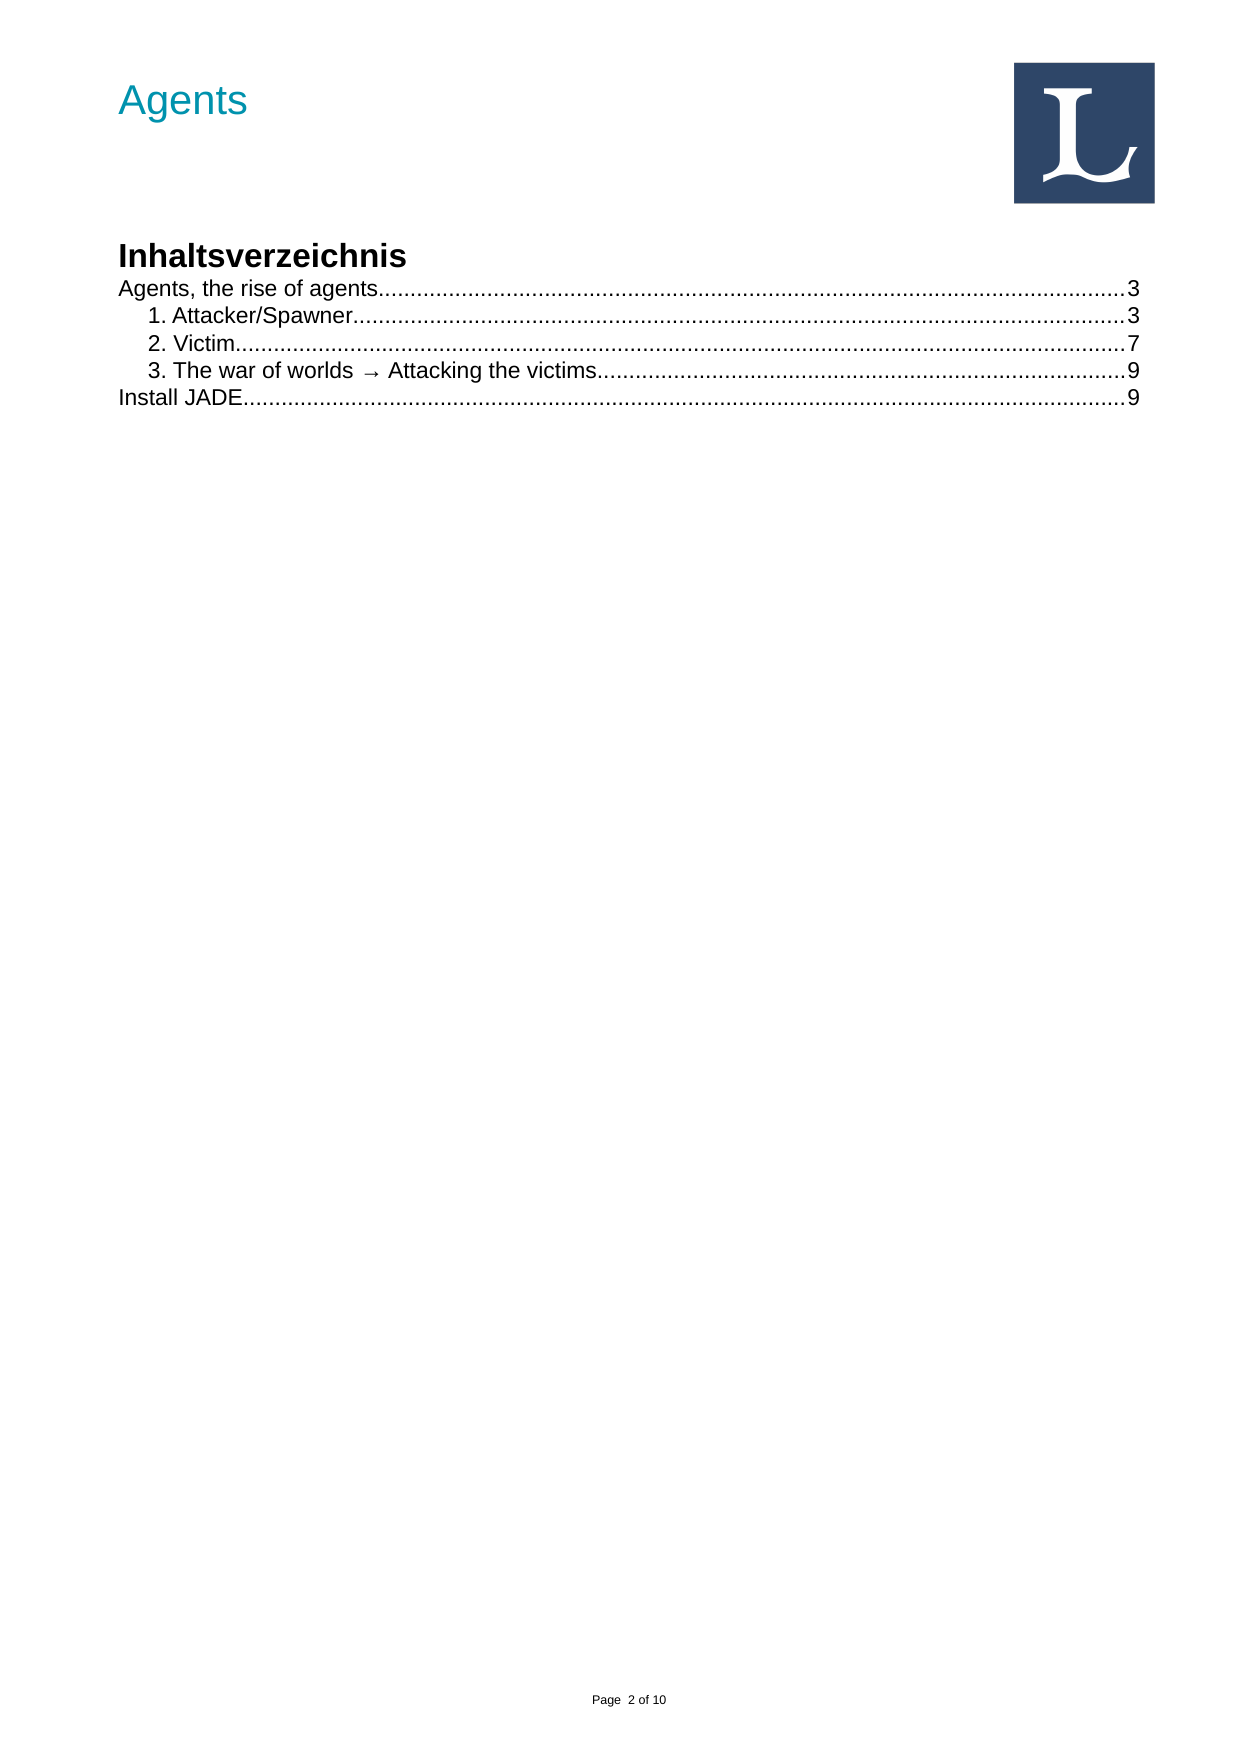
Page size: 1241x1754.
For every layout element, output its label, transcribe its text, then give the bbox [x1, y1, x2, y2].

text 3. The war of worlds → Attacking the victims 9 [148, 356, 1140, 383]
text 2. Victim 7 [148, 329, 1140, 356]
text 1. Attacker/Spawner 3 [148, 302, 1140, 329]
text Agents, the rise of agents 3 [118, 275, 1140, 302]
picture [1011, 59, 1158, 207]
text Install JADE 9 [118, 383, 1140, 410]
subtitle Inhaltsverzeichnis [118, 236, 1140, 275]
